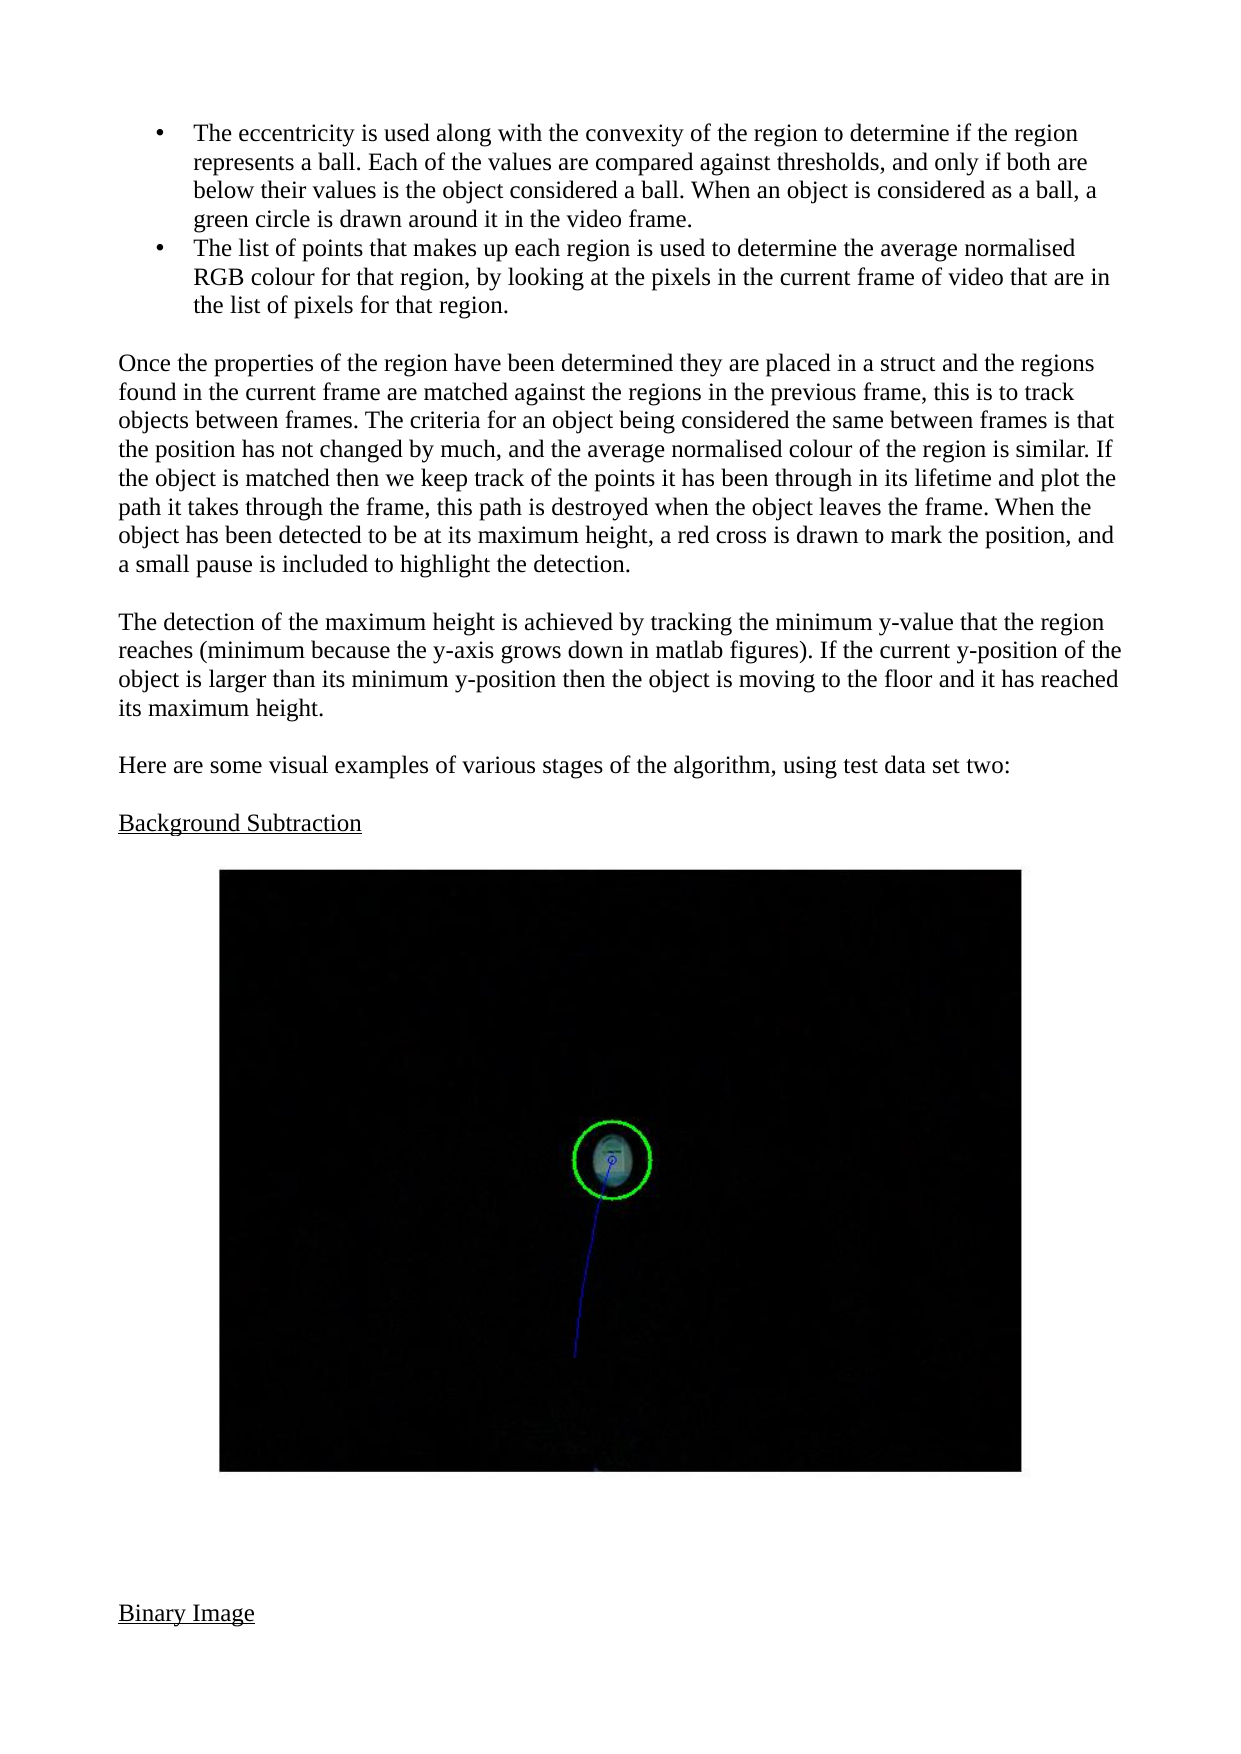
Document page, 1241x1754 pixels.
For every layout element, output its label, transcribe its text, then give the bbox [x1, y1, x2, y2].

text Background Subtraction [118, 808, 1122, 836]
list The list of points that makes up each region is used to determine the average normalised RGB colour for that region, by looking at the pixels in the current frame of video that are in the list of pixels for that region. [156, 233, 1122, 319]
list The eccentricity is used along with the convexity of the region to determine if the region represents a ball. Each of the values are compared against thresholds, and only if both are below their values is the object considered a ball. When an object is considered as a ball, a green circle is drawn around it in the video frame. [156, 118, 1122, 233]
text Binary Image [118, 1598, 1122, 1627]
text Here are some visual examples of various stages of the algorithm, using test data set two: [118, 751, 1122, 779]
text Once the properties of the region have been determined they are placed in a struct and the regions found in the current frame are matched against the regions in the previous frame, this is to track objects between frames. The criteria for an object being considered the same between frames is that the position has not changed by much, and the average normalised colour of the region is similar. If the object is matched then we keep track of the points it has been through in its lifetime and plot the path it takes through the frame, this path is destroyed when the object leaves the frame. When the object has been detected to be at its maximum height, a red cross is drawn to mark the position, and a small pause is included to highlight the detection. [118, 348, 1122, 578]
text The detection of the maximum height is achieved by tracking the minimum y-value that the region reaches (minimum because the y-axis grows down in matlab figures). If the current y-position of the object is larger than its minimum y-position then the object is moving to the floor and it has reached its maximum height. [118, 607, 1122, 722]
picture [118, 836, 1123, 1541]
